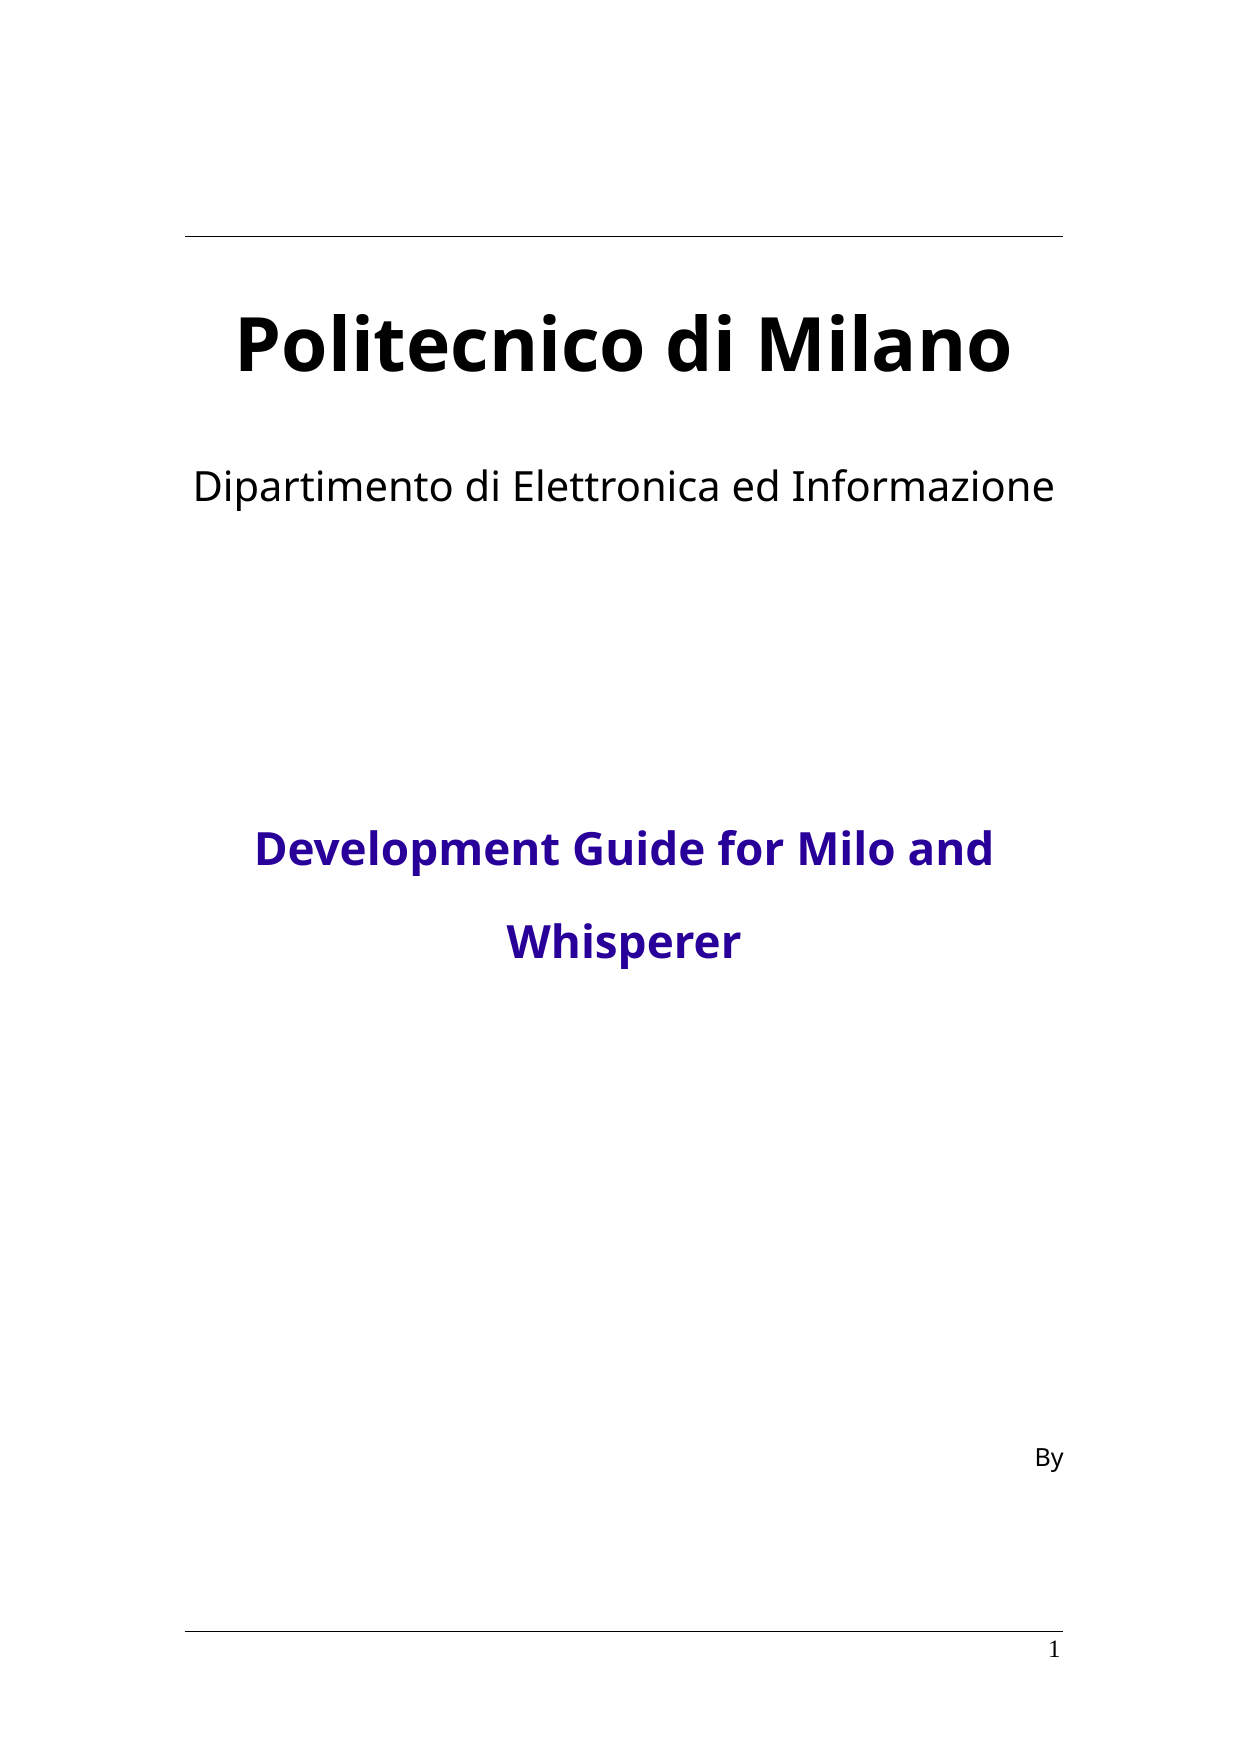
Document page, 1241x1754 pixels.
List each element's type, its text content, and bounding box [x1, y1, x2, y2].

subtitle Politecnico di Milano [184, 291, 1063, 393]
text By [184, 1439, 1063, 1474]
text Dipartimento di Elettronica ed Informazione [184, 457, 1063, 513]
subtitle Development Guide for Milo and Whisperer [184, 816, 1063, 972]
